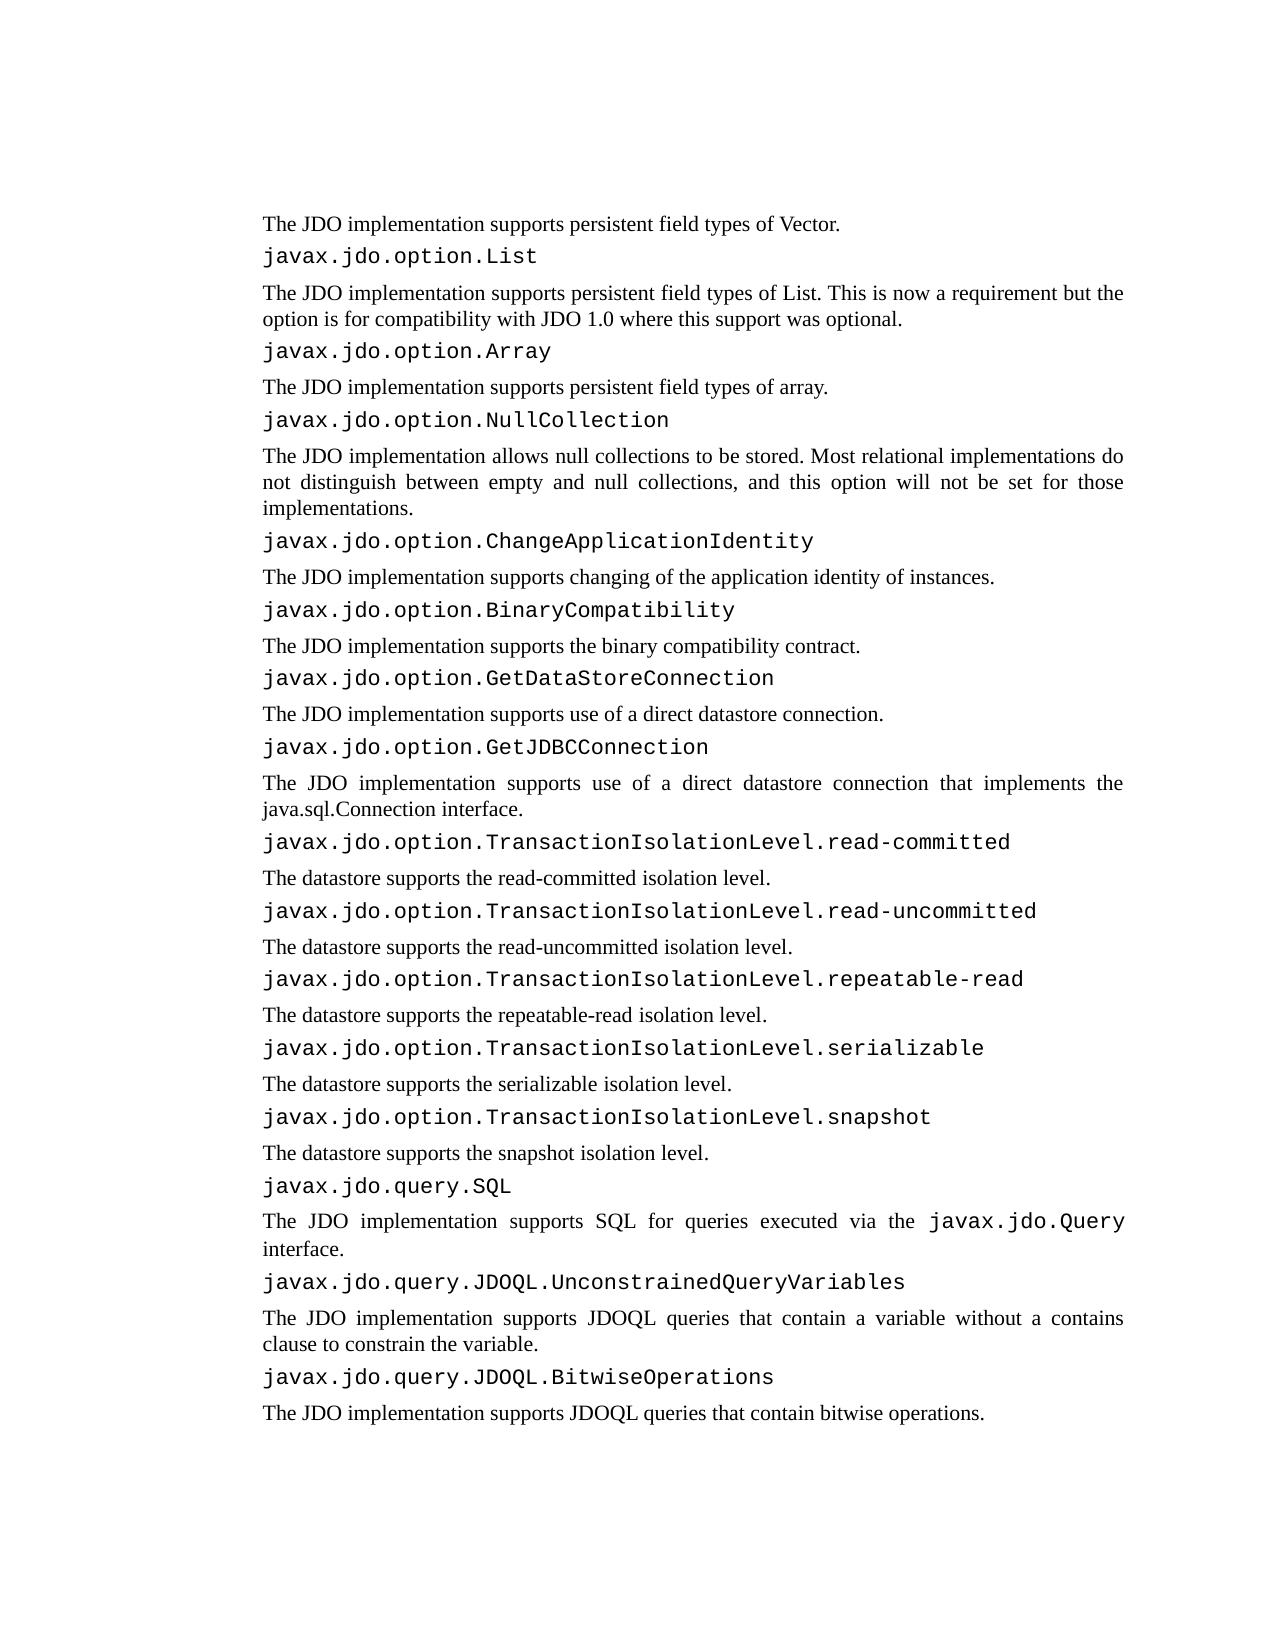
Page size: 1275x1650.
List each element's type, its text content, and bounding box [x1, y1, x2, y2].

text javax.jdo.option.GetJDBCConnection [262, 735, 1125, 761]
text javax.jdo.option.TransactionIsolationLevel.read-uncommitted [262, 898, 1125, 924]
text The datastore supports the serializable isolation level. [262, 1070, 1125, 1096]
text javax.jdo.query.JDOQL.BitwiseOperations [262, 1365, 1125, 1391]
text The JDO implementation supports persistent field types of array. [262, 373, 1125, 399]
text javax.jdo.option.BinaryCompatibility [262, 597, 1125, 623]
text The JDO implementation supports use of a direct datastore connection that implements the java.sql.Connection interface. [262, 769, 1125, 821]
text The datastore supports the read-committed isolation level. [262, 864, 1125, 890]
text javax.jdo.option.ChangeApplicationIdentity [262, 529, 1125, 555]
text javax.jdo.option.Array [262, 339, 1125, 365]
text javax.jdo.option.NullCollection [262, 408, 1125, 434]
text javax.jdo.query.JDOQL.UnconstrainedQueryVariables] [262, 1269, 1125, 1296]
text The JDO implementation allows null collections to be stored. Most relational implementations do not distinguish between empty and null collections, and this option will not be set for those implementations. [262, 442, 1125, 520]
text The datastore supports the snapshot isolation level. [262, 1139, 1125, 1165]
text The JDO implementation supports SQL for queries executed via the javax.jdo.Query interface. [262, 1208, 1125, 1261]
text The JDO implementation supports use of a direct datastore connection. [262, 701, 1125, 727]
text The JDO implementation supports persistent field types of List. This is now a requirement but the option is for compatibility with JDO 1.0 where this support was optional. [262, 279, 1125, 331]
text The datastore supports the repeatable-read isolation level. [262, 1002, 1125, 1028]
text The JDO implementation supports JDOQL queries that contain bitwise operations. [262, 1399, 1125, 1425]
text The JDO implementation supports persistent field types of Vector. [262, 210, 1125, 236]
text The JDO implementation supports changing of the application identity of instances. [262, 563, 1125, 589]
text The JDO implementation supports JDOQL queries that contain a variable without a contains clause to constrain the variable. [262, 1304, 1125, 1357]
text javax.jdo.option.TransactionIsolationLevel.read-committed [262, 830, 1125, 856]
text javax.jdo.query.SQL [262, 1173, 1125, 1199]
text javax.jdo.option.List [262, 244, 1125, 270]
text javax.jdo.option.TransactionIsolationLevel.repeatable-read [262, 967, 1125, 993]
text The JDO implementation supports the binary compatibility contract. [262, 632, 1125, 658]
text javax.jdo.option.GetDataStoreConnection [262, 666, 1125, 692]
text javax.jdo.option.TransactionIsolationLevel.snapshot [262, 1105, 1125, 1131]
text javax.jdo.option.TransactionIsolationLevel.serializable [262, 1036, 1125, 1062]
text The datastore supports the read-uncommitted isolation level. [262, 933, 1125, 959]
